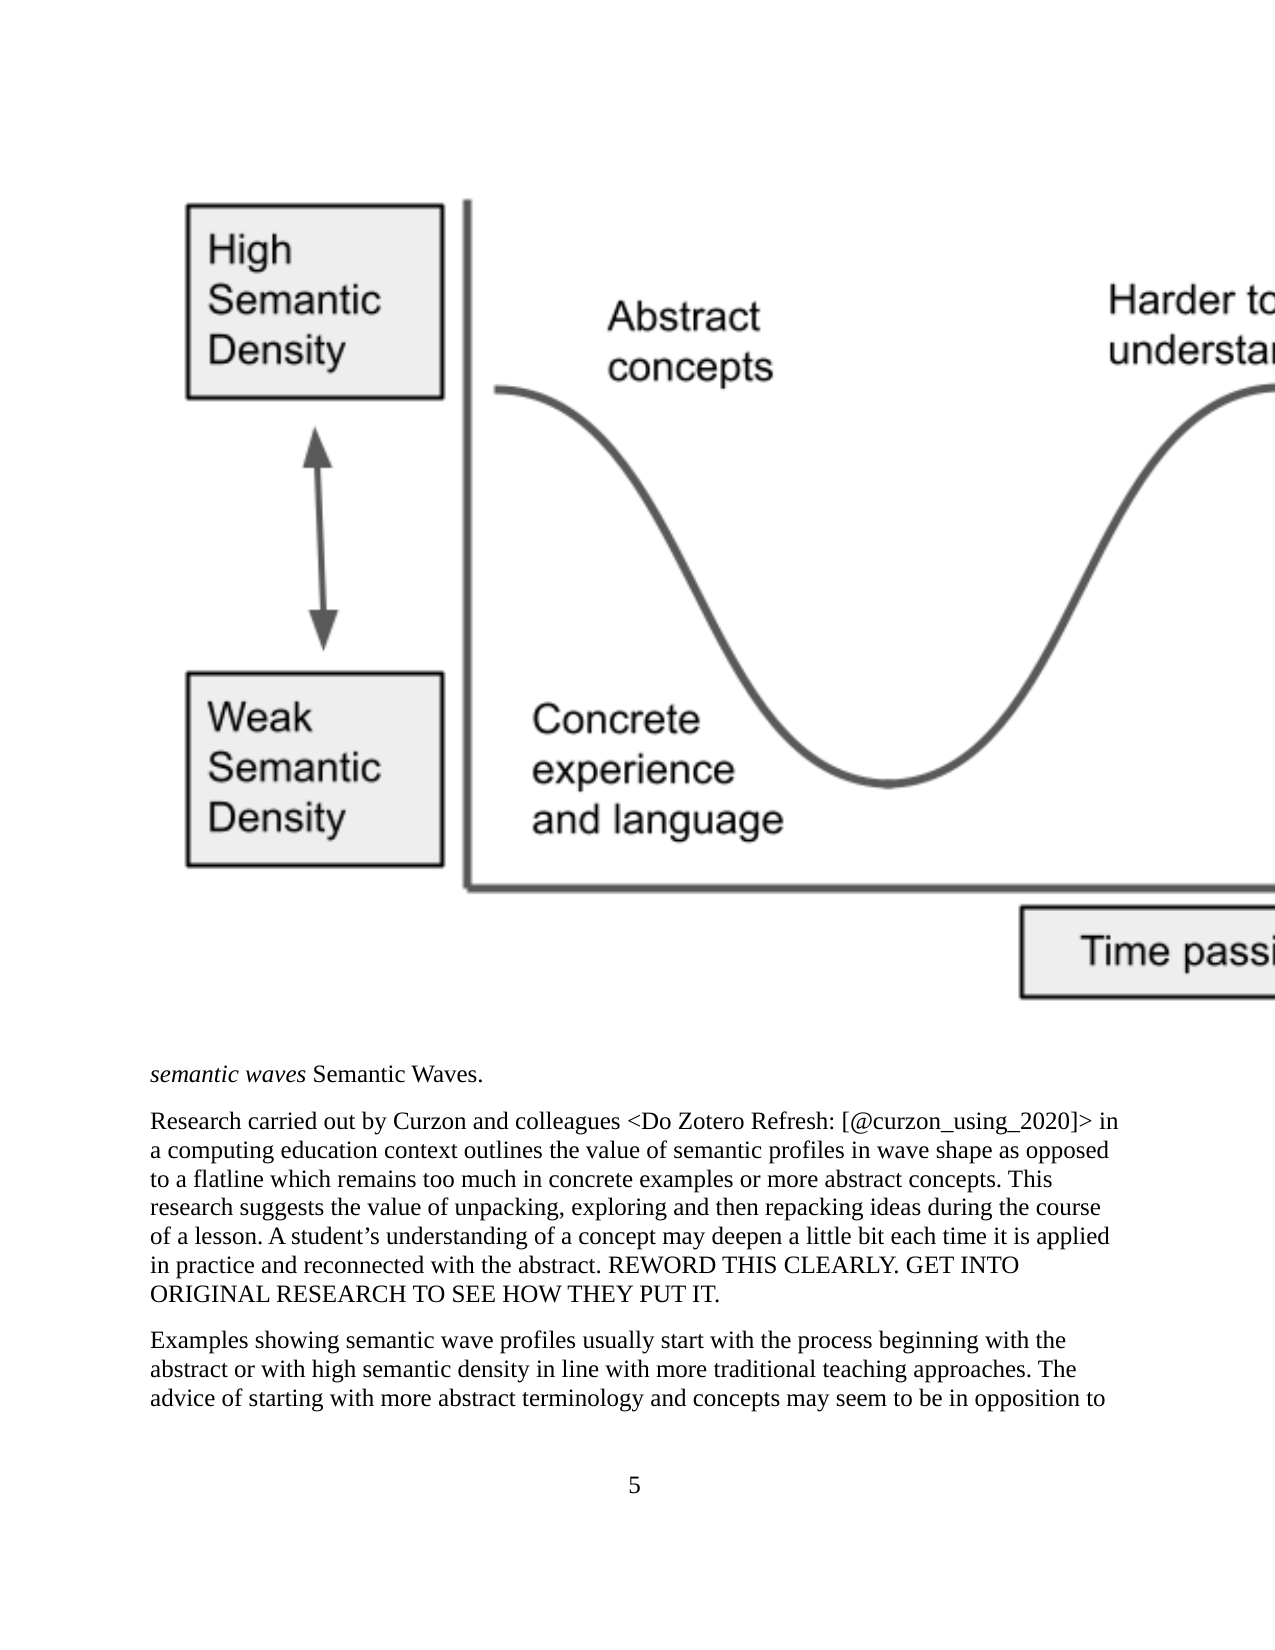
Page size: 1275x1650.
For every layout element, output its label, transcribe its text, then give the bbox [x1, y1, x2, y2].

text Research carried out by Curzon and colleagues <Do Zotero Refresh: [@curzon_using_2020]> in a computing education context outlines the value of semantic profiles in wave shape as opposed to a flatline which remains too much in concrete examples or more abstract concepts. This research suggests the value of unpacking, exploring and then repacking ideas during the course of a lesson. A student’s understanding of a concept may deepen a little bit each time it is applied in practice and reconnected with the abstract. REWORD THIS CLEARLY. GET INTO ORIGINAL RESEARCH TO SEE HOW THEY PUT IT. [150, 1106, 1125, 1307]
picture [150, 150, 1275, 1055]
text semantic waves Semantic Waves. [150, 1055, 1125, 1088]
text Examples showing semantic wave profiles usually start with the process beginning with the abstract or with high semantic density in line with more traditional teaching approaches. The advice of starting with more abstract terminology and concepts may seem to be in opposition to [150, 1325, 1125, 1412]
